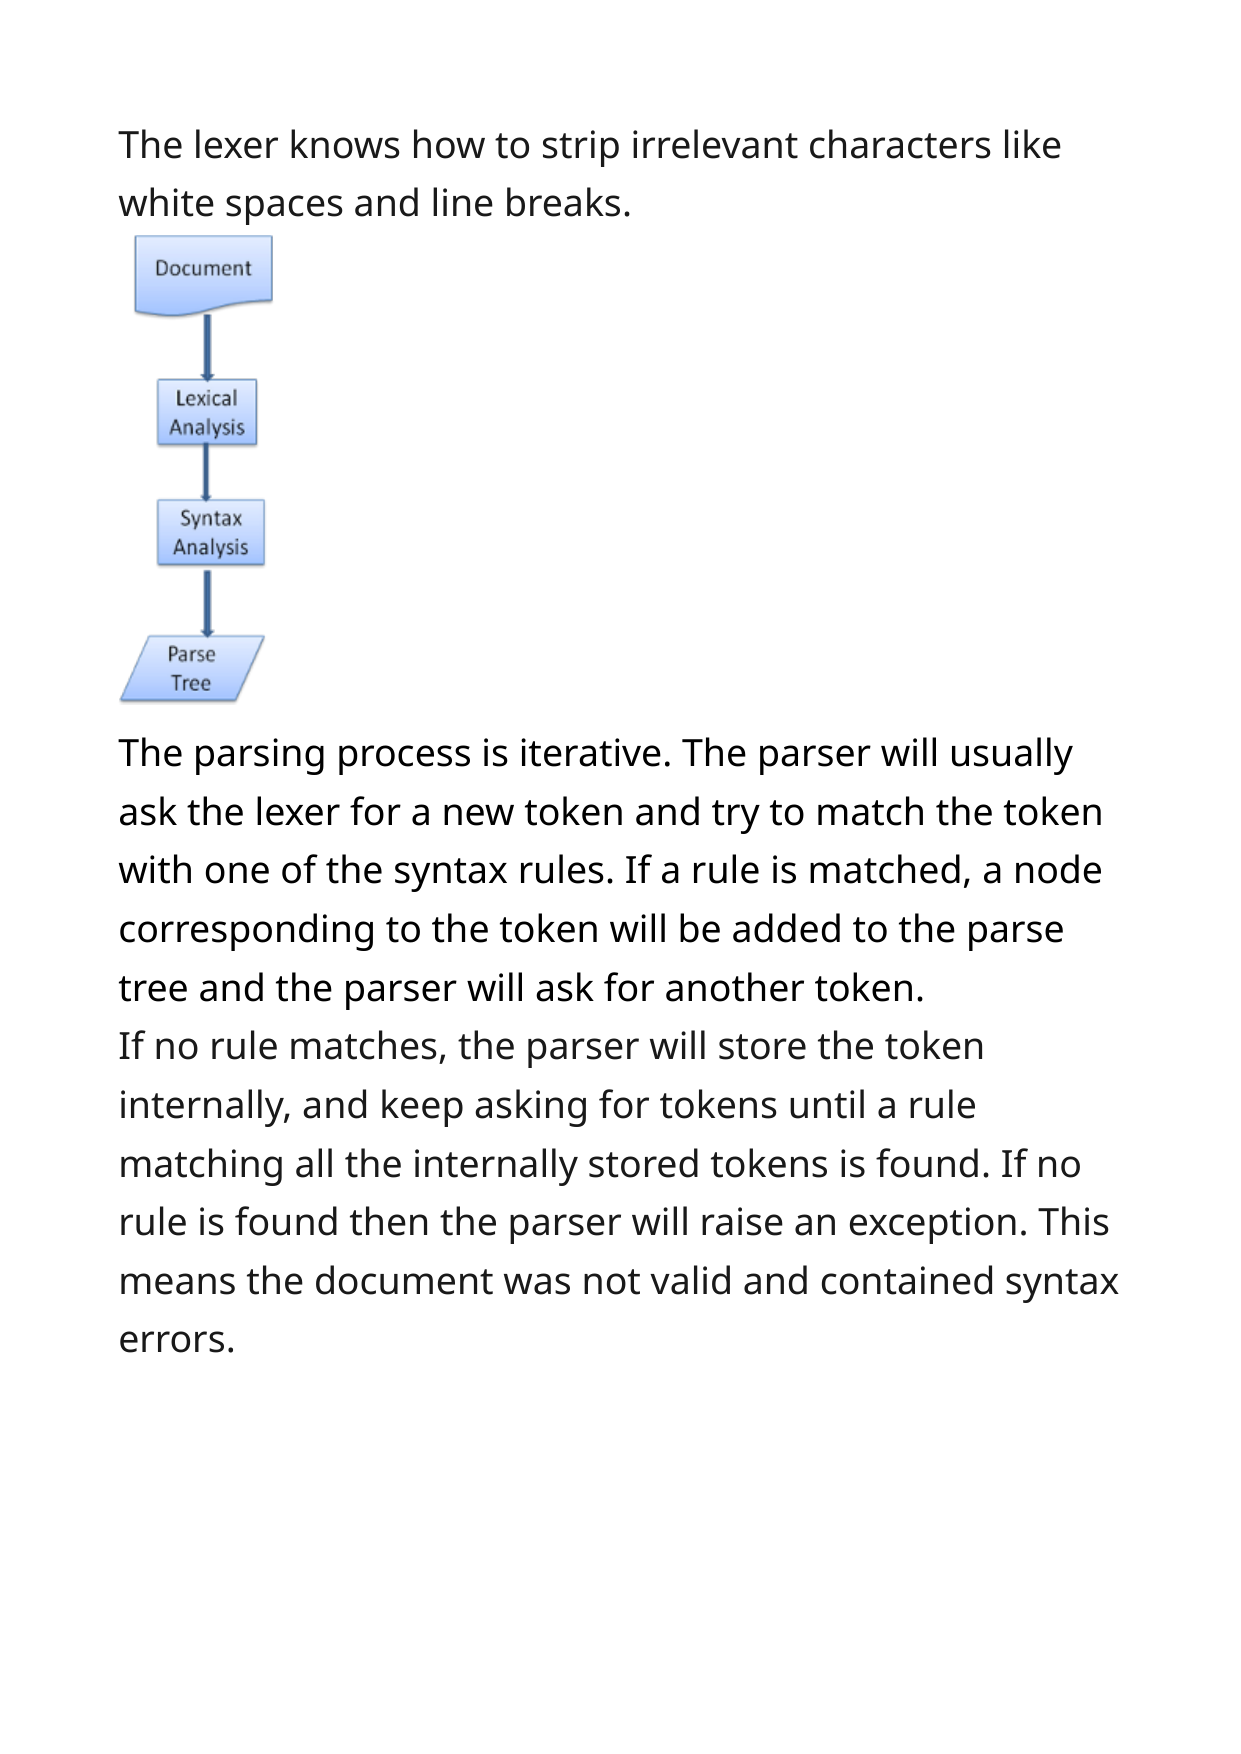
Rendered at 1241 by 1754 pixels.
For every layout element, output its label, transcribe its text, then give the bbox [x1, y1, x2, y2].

text If no rule matches, the parser will store the token internally, and keep asking for tokens until a rule matching all the internally stored tokens is found. If no rule is found then the parser will raise an exception. This means the document was not valid and contained syntax errors. [118, 1019, 1122, 1364]
text The lexer knows how to strip irrelevant characters like white spaces and line breaks. [118, 118, 1122, 228]
picture [118, 235, 276, 705]
text The parsing process is iterative. The parser will usually ask the lexer for a new token and try to match the token with one of the syntax rules. If a rule is matched, a node corresponding to the token will be added to the parse tree and the parser will ask for another token. [118, 726, 1122, 1012]
